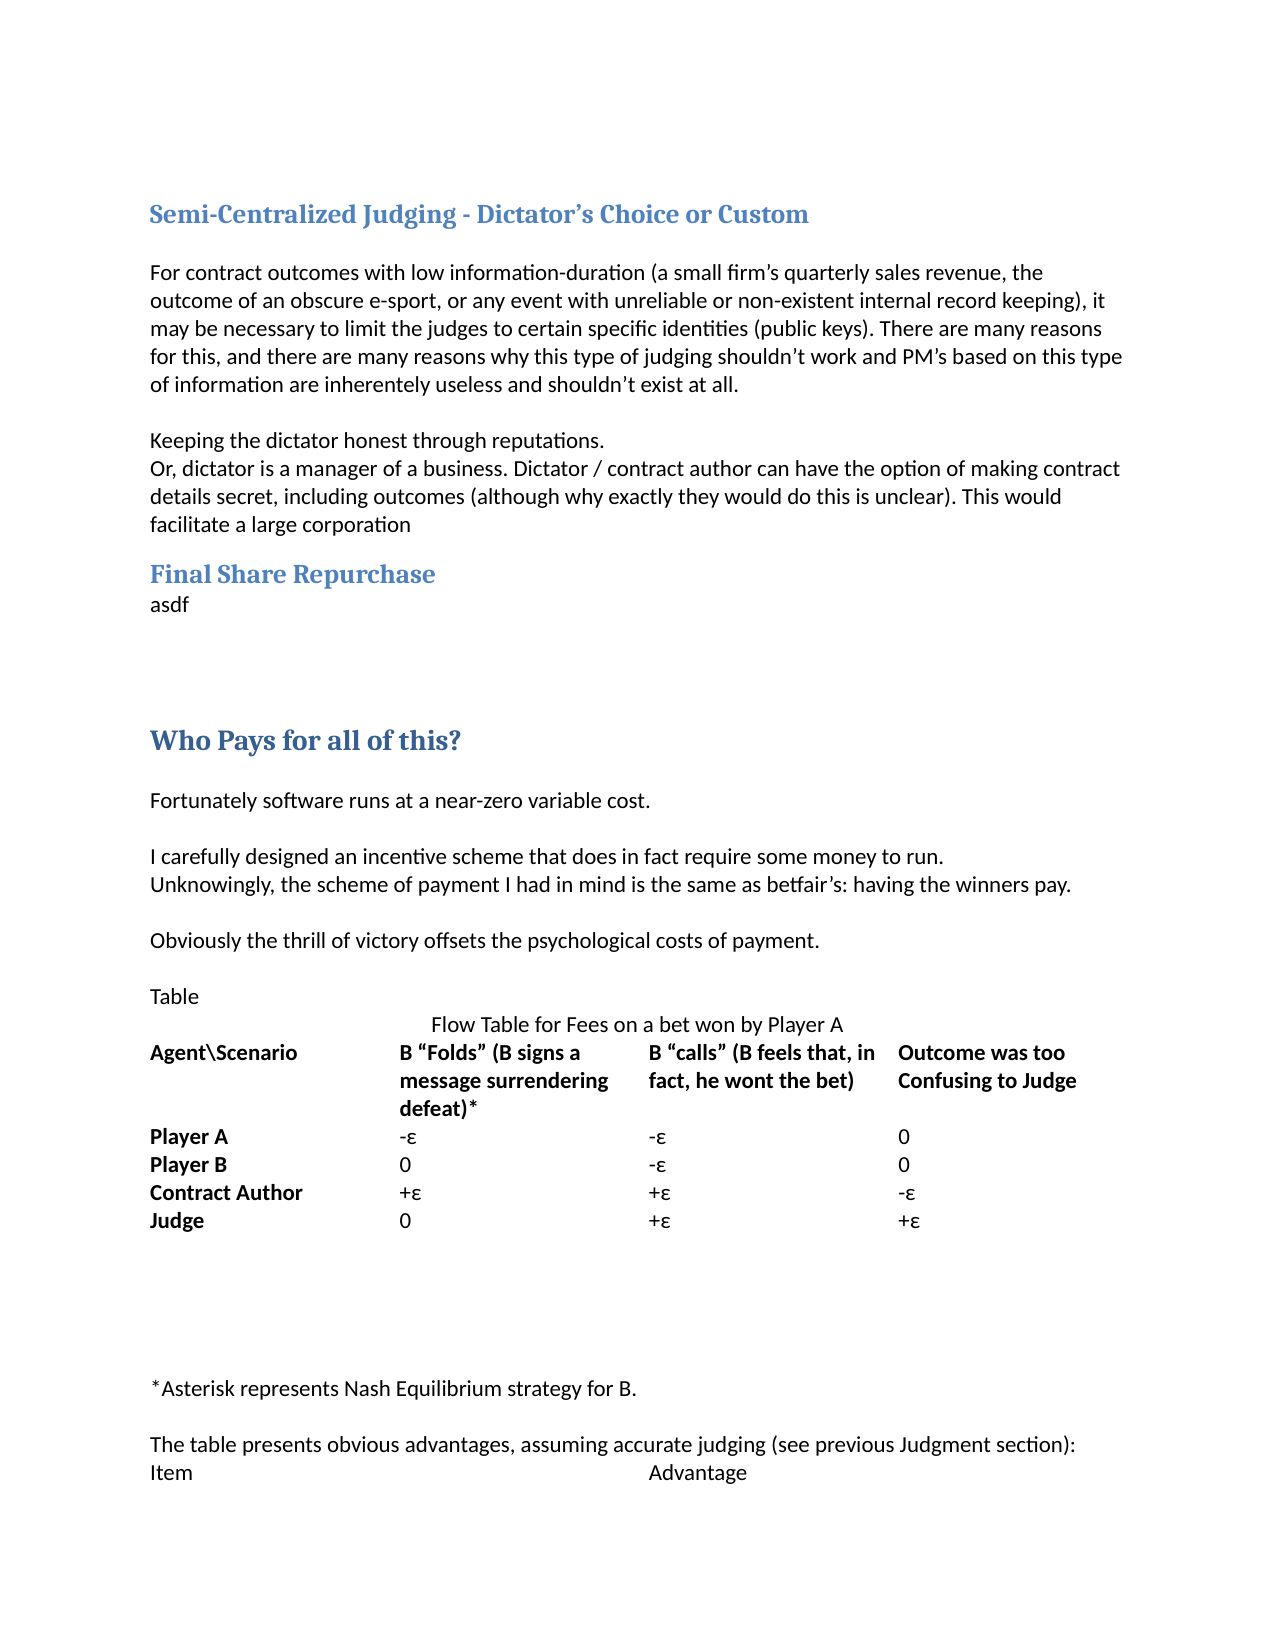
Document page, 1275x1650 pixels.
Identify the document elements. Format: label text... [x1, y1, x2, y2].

text The table presents obvious advantages, assuming accurate judging (see previous Judgment section): [150, 1430, 1125, 1458]
table_cell [388, 1234, 637, 1262]
table_cell +ε [388, 1178, 637, 1206]
text Unknowingly, the scheme of payment I had in mind is the same as betfair’s: having the winners pay. Obviously the thrill of victory offsets the psychological costs of payment. [150, 870, 1125, 954]
table_cell Player A [139, 1122, 388, 1150]
table_cell Contract Author [139, 1178, 388, 1206]
subtitle Final Share Repurchase [150, 559, 1125, 590]
table_header Item [139, 1458, 637, 1486]
table_cell -ε [638, 1150, 887, 1178]
table_cell 0 [887, 1122, 1136, 1150]
table_cell [139, 1234, 388, 1262]
text For contract outcomes with low information-duration (a small firm’s quarterly sales revenue, the outcome of an obscure e-sport, or any event with unreliable or non-existent internal record keeping), it may be necessary to limit the judges to certain specific identities (public keys). There are many reasons for this, and there are many reasons why this type of judging shouldn’t work and PM’s based on this type of information are inherentely useless and shouldn’t exist at all. [150, 258, 1125, 398]
text Fortunately software runs at a near-zero variable cost. [150, 786, 1125, 814]
table_cell Agent\Scenario [139, 1038, 388, 1122]
table_header Advantage [638, 1458, 1136, 1486]
table_cell [887, 1290, 1136, 1318]
table_cell [887, 1262, 1136, 1290]
table_cell [638, 1262, 887, 1290]
table_cell Judge [139, 1206, 388, 1234]
table_cell B “Folds” (B signs a message surrendering defeat)* [388, 1038, 637, 1122]
table_cell B “calls” (B feels that, in fact, he wont the bet) [638, 1038, 887, 1122]
table_cell 0 [887, 1150, 1136, 1178]
table_cell -ε [638, 1122, 887, 1150]
table_cell Outcome was too Confusing to Judge [887, 1038, 1136, 1122]
table_cell 0 [388, 1206, 637, 1234]
text Table [150, 982, 1125, 1010]
table_cell -ε [388, 1122, 637, 1150]
text asdf [150, 590, 1125, 618]
table_cell [139, 1290, 388, 1318]
text Or, dictator is a manager of a business. Dictator / contract author can have the option of making contract details secret, including outcomes (although why exactly they would do this is unclear). This would facilitate a large corporation [150, 454, 1125, 538]
table_cell +ε [887, 1206, 1136, 1234]
table_cell 0 [388, 1150, 637, 1178]
table_cell [388, 1262, 637, 1290]
table_cell [887, 1234, 1136, 1262]
table_cell Player B [139, 1150, 388, 1178]
table_cell [388, 1290, 637, 1318]
table_cell +ε [638, 1206, 887, 1234]
table_cell -ε [887, 1178, 1136, 1206]
table_cell [638, 1290, 887, 1318]
table_header Flow Table for Fees on a bet won by Player A [139, 1010, 1136, 1038]
table_cell [139, 1262, 388, 1290]
table_cell [638, 1234, 887, 1262]
text *Asterisk represents Nash Equilibrium strategy for B. [150, 1374, 1125, 1402]
text I carefully designed an incentive scheme that does in fact require some money to run. [150, 842, 1125, 870]
subtitle Semi-Centralized Judging - Dictator’s Choice or Custom [150, 199, 1125, 230]
text Keeping the dictator honest through reputations. [150, 426, 1125, 454]
subtitle Who Pays for all of this? [150, 724, 1125, 758]
table_cell +ε [638, 1178, 887, 1206]
